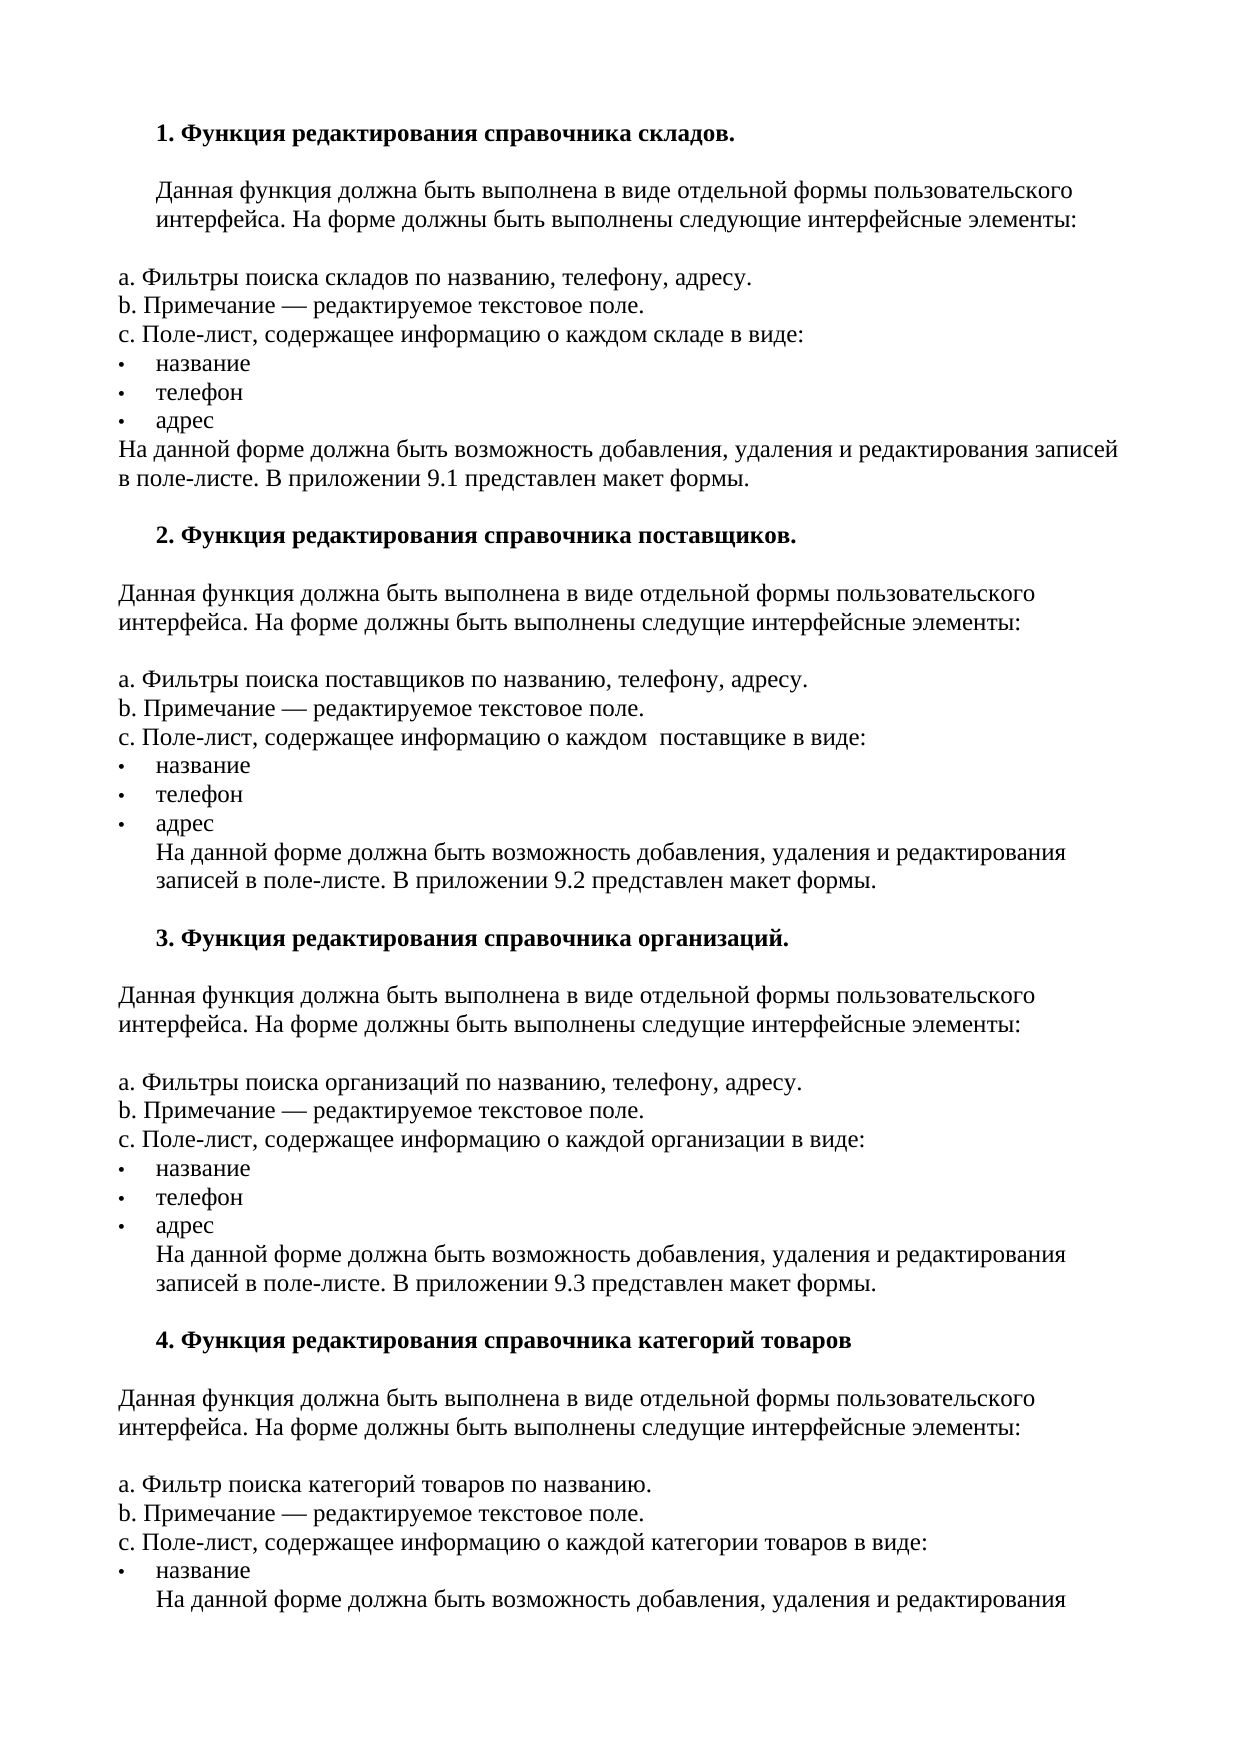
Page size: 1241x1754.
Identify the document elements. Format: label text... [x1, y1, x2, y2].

list На данной форме должна быть возможность добавления, удаления и редактирования записей в поле-листе. В приложении 9.2 представлен макет формы. [118, 837, 1122, 894]
list 3. Функция редактирования справочника организаций. [118, 923, 1122, 952]
text Данная функция должна быть выполнена в виде отдельной формы пользовательского интерфейса. На форме должны быть выполнены следущие интерфейсные элементы: [118, 1383, 1122, 1441]
text c. Поле-лист, содержащее информацию о каждом поставщике в виде: [118, 722, 1122, 751]
list название [118, 751, 1122, 779]
text а. Фильтры поиска поставщиков по названию, телефону, адресу. [118, 664, 1122, 693]
text b. Примечание — редактируемое текстовое поле. [118, 1096, 1122, 1124]
text b. Примечание — редактируемое текстовое поле. [118, 291, 1122, 319]
list 2. Функция редактирования справочника поставщиков. [118, 521, 1122, 549]
list телефон [118, 779, 1122, 808]
list телефон [118, 377, 1122, 406]
list На данной форме должна быть возможность добавления, удаления и редактирования [118, 1584, 1122, 1613]
text Данная функция должна быть выполнена в виде отдельной формы пользовательского интерфейса. На форме должны быть выполнены следущие интерфейсные элементы: [118, 981, 1122, 1038]
text а. Фильтры поиска складов по названию, телефону, адресу. [118, 262, 1122, 291]
list адрес [118, 1211, 1122, 1239]
text c. Поле-лист, содержащее информацию о каждой организации в виде: [118, 1124, 1122, 1153]
list адрес [118, 808, 1122, 837]
text b. Примечание — редактируемое текстовое поле. [118, 693, 1122, 722]
text c. Поле-лист, содержащее информацию о каждом складе в виде: [118, 319, 1122, 348]
text а. Фильтр поиска категорий товаров по названию. [118, 1469, 1122, 1498]
list адрес [118, 406, 1122, 434]
text c. Поле-лист, содержащее информацию о каждой категории товаров в виде: [118, 1527, 1122, 1556]
text b. Примечание — редактируемое текстовое поле. [118, 1498, 1122, 1527]
list На данной форме должна быть возможность добавления, удаления и редактирования записей в поле-листе. В приложении 9.3 представлен макет формы. [118, 1239, 1122, 1297]
list название [118, 1556, 1122, 1584]
list 4. Функция редактирования справочника категорий товаров [118, 1326, 1122, 1354]
list название [118, 348, 1122, 377]
list название [118, 1153, 1122, 1182]
text а. Фильтры поиска организаций по названию, телефону, адресу. [118, 1067, 1122, 1096]
text На данной форме должна быть возможность добавления, удаления и редактирования записей в поле-листе. В приложении 9.1 представлен макет формы. [118, 434, 1122, 492]
list Данная функция должна быть выполнена в виде отдельной формы пользовательского интерфейса. На форме должны быть выполнены следующие интерфейсные элементы: [118, 176, 1122, 233]
text Данная функция должна быть выполнена в виде отдельной формы пользовательского интерфейса. На форме должны быть выполнены следущие интерфейсные элементы: [118, 578, 1122, 636]
list 1. Функция редактирования справочника складов. [118, 118, 1122, 147]
list телефон [118, 1182, 1122, 1211]
